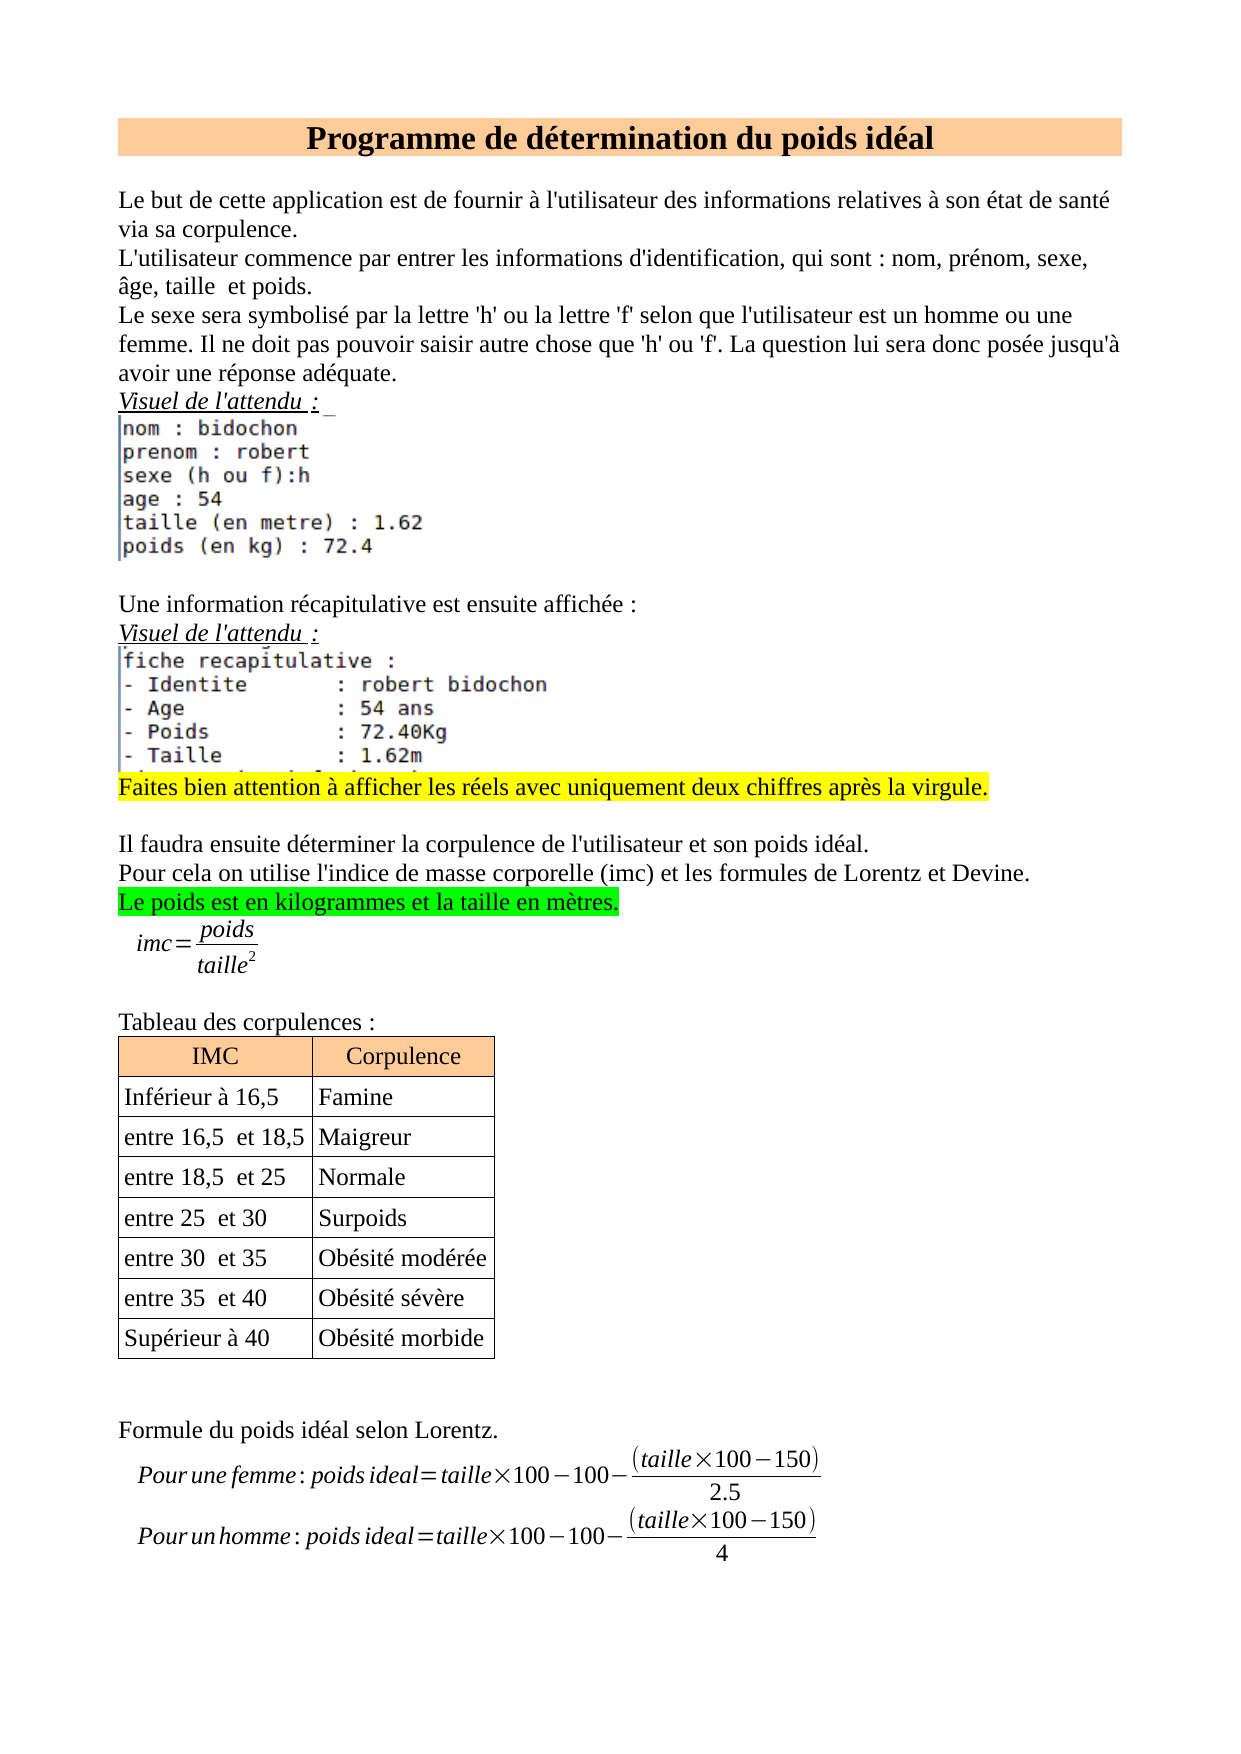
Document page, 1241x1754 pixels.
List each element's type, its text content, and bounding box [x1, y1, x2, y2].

table_cell Famine [313, 1077, 494, 1116]
table_cell Surpoids [313, 1198, 494, 1237]
picture [118, 646, 551, 772]
table_cell Normale [313, 1157, 494, 1197]
table_cell entre 25 et 30 [119, 1198, 312, 1237]
text Le but de cette application est de fournir à l'utilisateur des informations relatives à son état de santé via sa corpulence. [118, 185, 1122, 243]
table_cell Maigreur [313, 1117, 494, 1156]
table_cell entre 35 et 40 [119, 1279, 312, 1318]
text L'utilisateur commence par entrer les informations d'identification, qui sont : nom, prénom, sexe, âge, taille et poids. [118, 243, 1122, 300]
text Une information récapitulative est ensuite affichée : [118, 589, 1122, 618]
table_cell Inférieur à 16,5 [119, 1077, 312, 1116]
text Visuel de l'attendu : [118, 618, 1122, 647]
table_header IMC [119, 1037, 312, 1076]
table_cell Obésité morbide [313, 1319, 494, 1358]
table_cell entre 18,5 et 25 [119, 1157, 312, 1197]
text Programme de détermination du poids idéal [118, 118, 1122, 156]
table_cell Obésité modérée [313, 1238, 494, 1277]
text Tableau des corpulences : [118, 1007, 1122, 1036]
table_header Corpulence [313, 1037, 494, 1076]
text Pour cela on utilise l'indice de masse corporelle (imc) et les formules de Lorentz et Devine. [118, 858, 1122, 887]
table_cell Supérieur à 40 [119, 1319, 312, 1358]
table_cell entre 16,5 et 18,5 [119, 1117, 312, 1156]
text Visuel de l'attendu : [118, 386, 1122, 415]
text Le poids est en kilogrammes et la taille en mètres. [118, 887, 1122, 916]
table_cell entre 30 et 35 [119, 1238, 312, 1277]
text Il faudra ensuite déterminer la corpulence de l'utilisateur et son poids idéal. [118, 829, 1122, 858]
text Le sexe sera symbolisé par la lettre 'h' ou la lettre 'f' selon que l'utilisateur est un homme ou une femme. Il ne doit pas pouvoir saisir autre chose que 'h' ou 'f'. La question lui sera donc posée jusqu'à avoir une réponse adéquate. [118, 300, 1122, 386]
text Formule du poids idéal selon Lorentz. [118, 1416, 1122, 1444]
text Faites bien attention à afficher les réels avec uniquement deux chiffres après la virgule. [118, 772, 1122, 801]
table_cell Obésité sévère [313, 1279, 494, 1318]
picture [118, 415, 433, 561]
